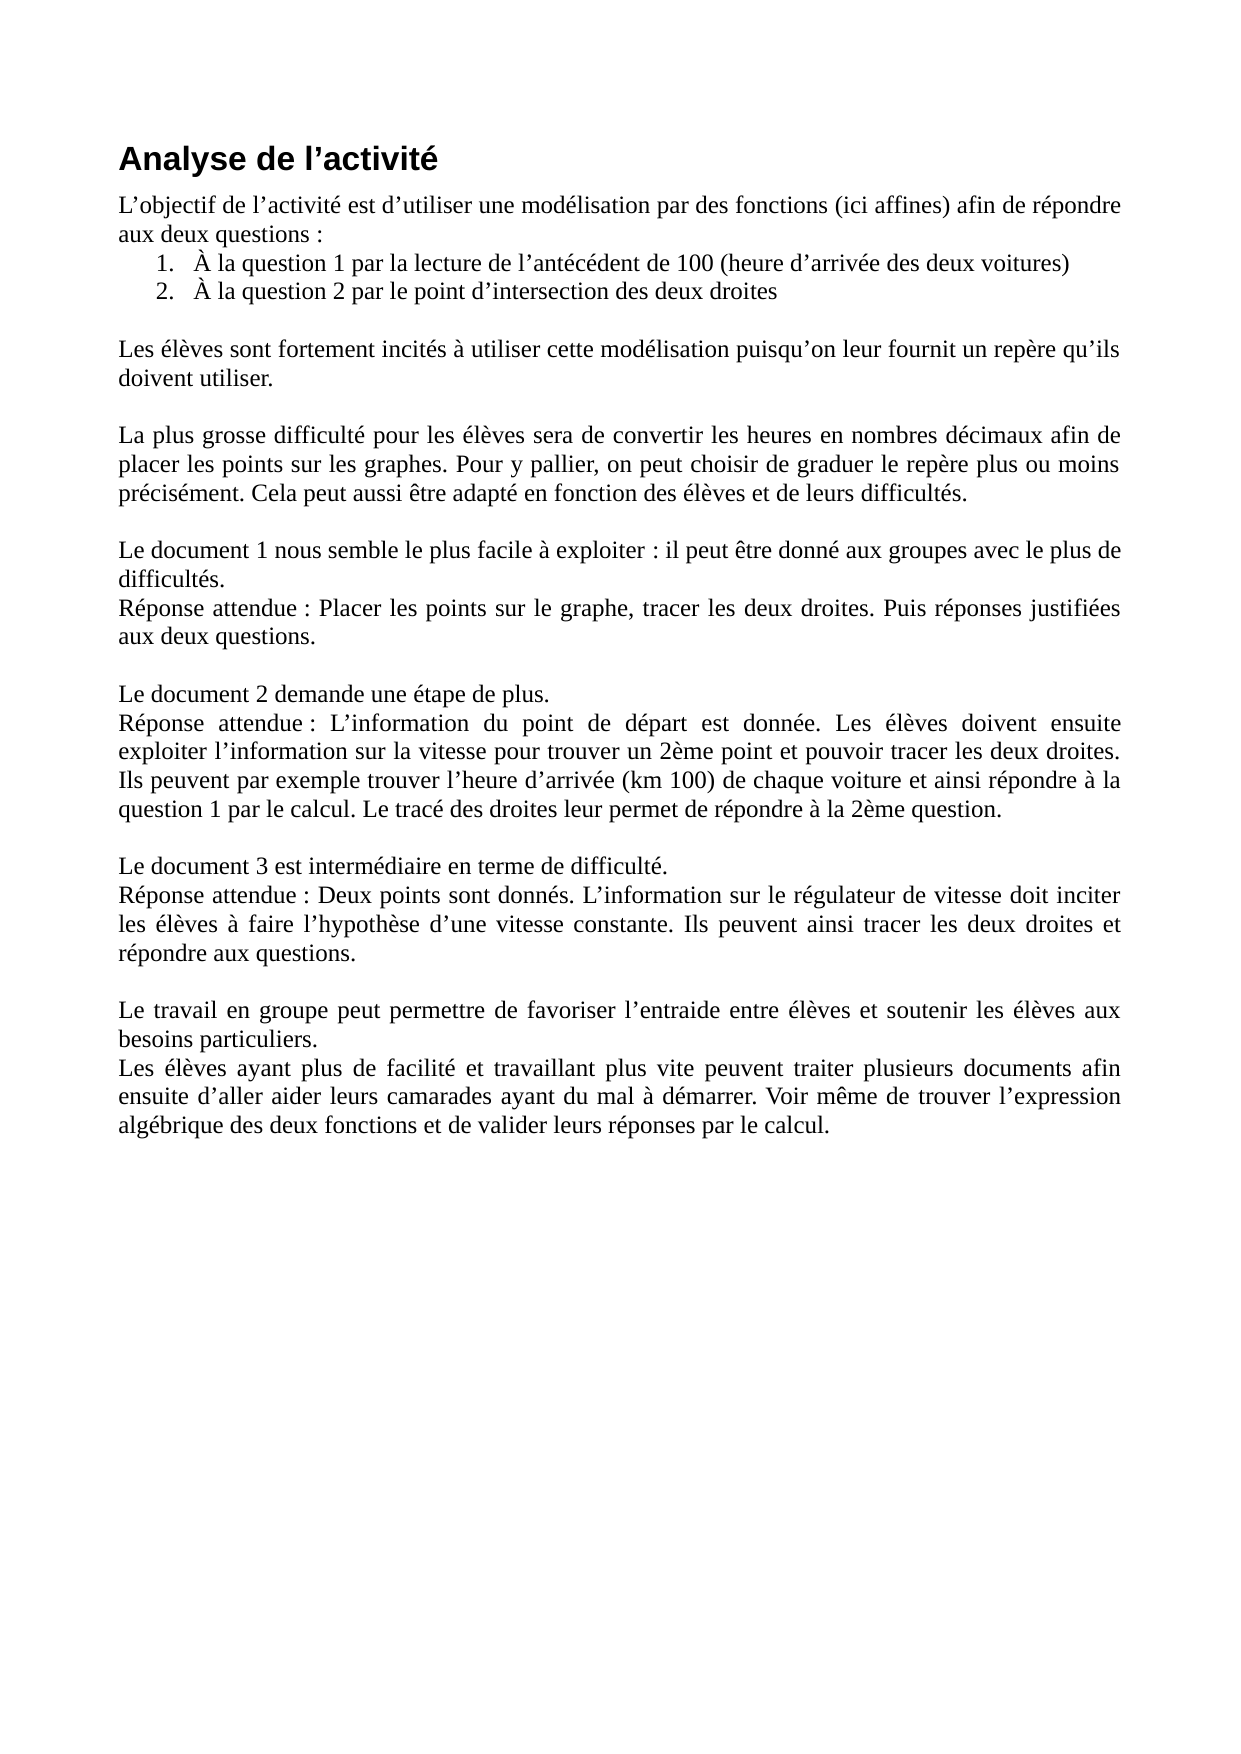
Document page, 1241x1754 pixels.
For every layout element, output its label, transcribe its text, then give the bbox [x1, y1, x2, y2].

text Réponse attendue : L’information du point de départ est donnée. Les élèves doivent ensuite exploiter l’information sur la vitesse pour trouver un 2ème point et pouvoir tracer les deux droites. Ils peuvent par exemple trouver l’heure d’arrivée (km 100) de chaque voiture et ainsi répondre à la question 1 par le calcul. Le tracé des droites leur permet de répondre à la 2ème question. [118, 708, 1122, 823]
text Les élèves sont fortement incités à utiliser cette modélisation puisqu’on leur fournit un repère qu’ils doivent utiliser. [118, 334, 1122, 391]
text Réponse attendue : Placer les points sur le graphe, tracer les deux droites. Puis réponses justifiées aux deux questions. [118, 593, 1122, 650]
text La plus grosse difficulté pour les élèves sera de convertir les heures en nombres décimaux afin de placer les points sur les graphes. Pour y pallier, on peut choisir de graduer le repère plus ou moins précisément. Cela peut aussi être adapté en fonction des élèves et de leurs difficultés. [118, 420, 1122, 506]
text Les élèves ayant plus de facilité et travaillant plus vite peuvent traiter plusieurs documents afin ensuite d’aller aider leurs camarades ayant du mal à démarrer. Voir même de trouver l’expression algébrique des deux fonctions et de valider leurs réponses par le calcul. [118, 1053, 1122, 1139]
text Le document 3 est intermédiaire en terme de difficulté. [118, 851, 1122, 880]
list À la question 1 par la lecture de l’antécédent de 100 (heure d’arrivée des deux voitures) [156, 248, 1122, 276]
text Le travail en groupe peut permettre de favoriser l’entraide entre élèves et soutenir les élèves aux besoins particuliers. [118, 995, 1122, 1053]
text Le document 2 demande une étape de plus. [118, 679, 1122, 708]
text Réponse attendue : Deux points sont donnés. L’information sur le régulateur de vitesse doit inciter les élèves à faire l’hypothèse d’une vitesse constante. Ils peuvent ainsi tracer les deux droites et répondre aux questions. [118, 880, 1122, 966]
subtitle Analyse de l’activité [118, 139, 1122, 178]
text Le document 1 nous semble le plus facile à exploiter : il peut être donné aux groupes avec le plus de difficultés. [118, 535, 1122, 593]
list À la question 2 par le point d’intersection des deux droites [156, 276, 1122, 305]
text L’objectif de l’activité est d’utiliser une modélisation par des fonctions (ici affines) afin de répondre aux deux questions : [118, 190, 1122, 248]
